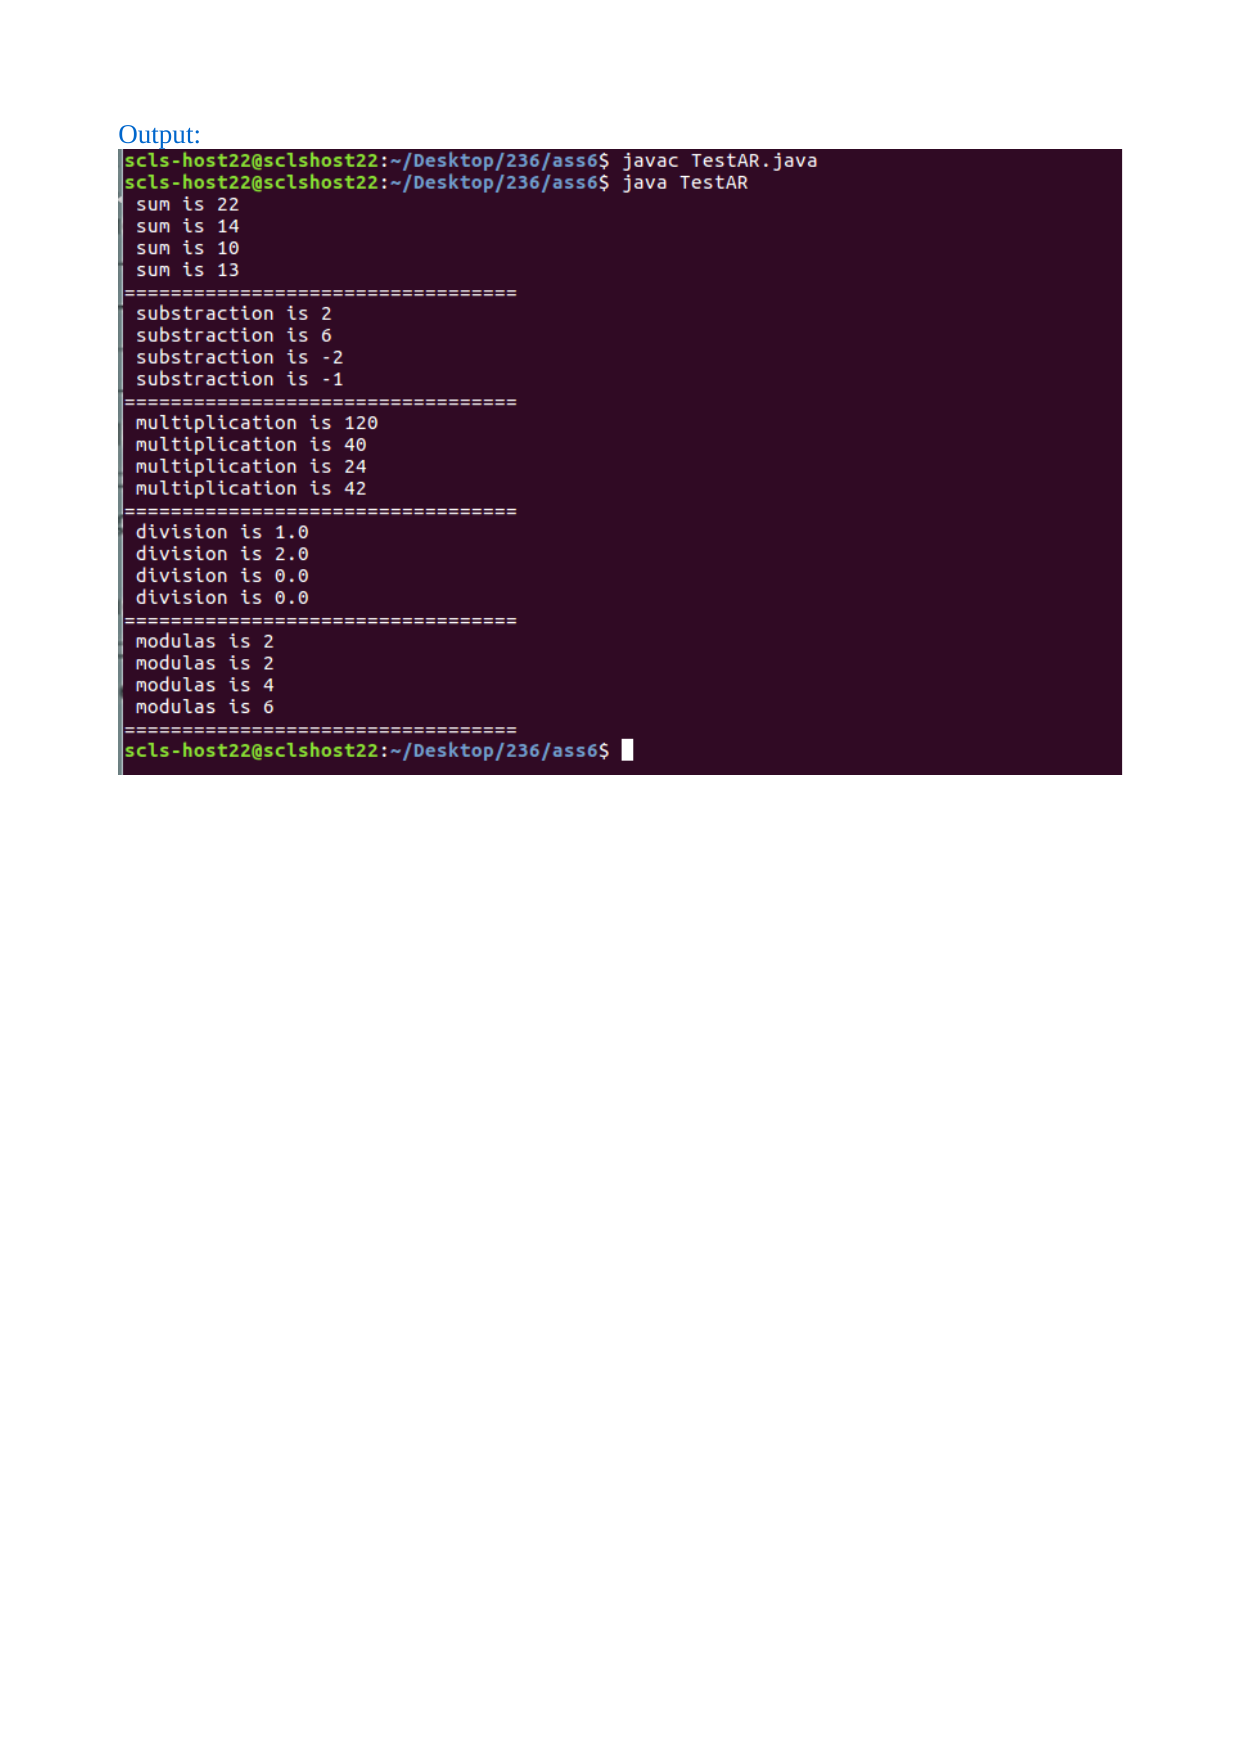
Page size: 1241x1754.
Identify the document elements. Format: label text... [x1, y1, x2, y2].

text Output: [118, 118, 1122, 149]
picture [118, 149, 1123, 775]
